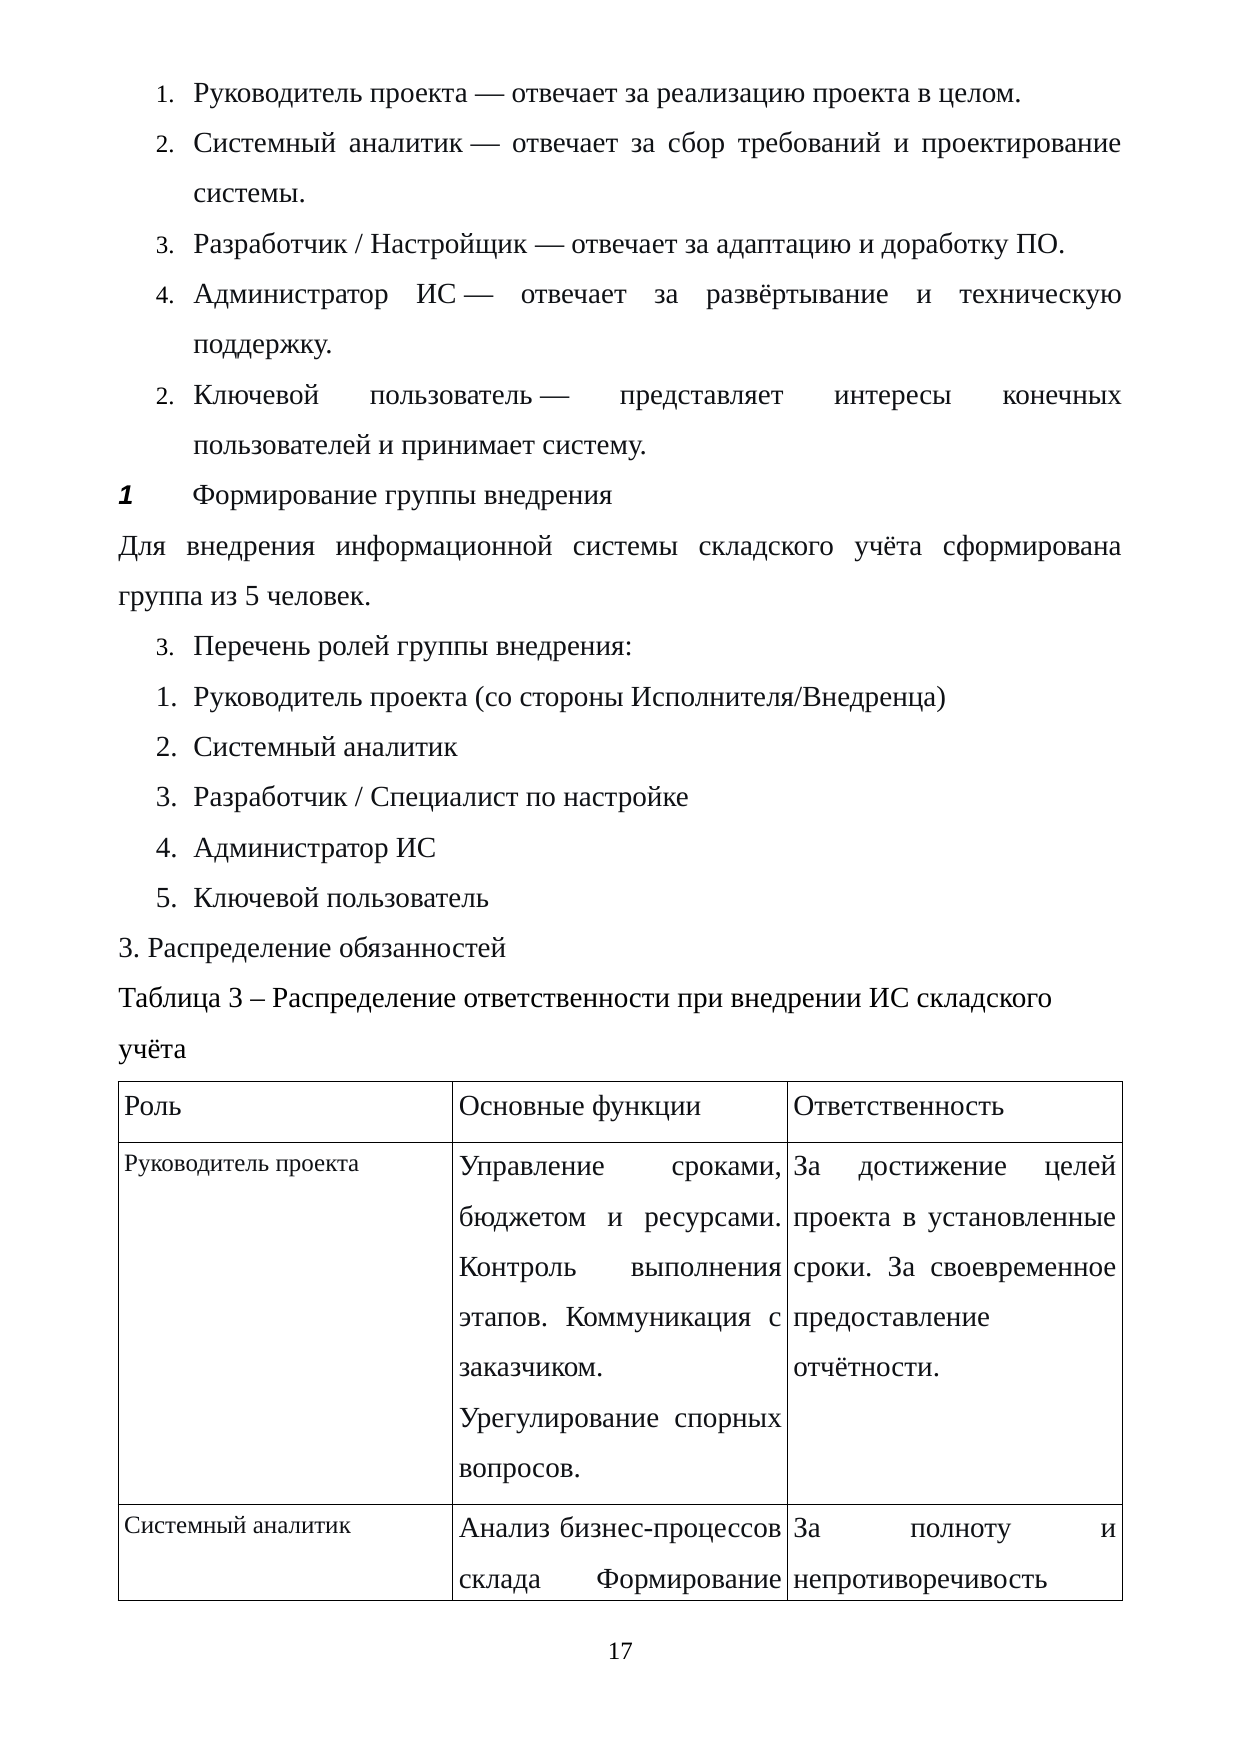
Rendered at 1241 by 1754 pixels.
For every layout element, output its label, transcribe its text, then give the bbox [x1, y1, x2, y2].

list Разработчик / Настройщик — отвечает за адаптацию и доработку ПО. [156, 226, 1122, 259]
list Ключевой пользователь [156, 880, 1122, 913]
list Администратор ИС — отвечает за развёртывание и техническую поддержку. [156, 276, 1122, 360]
list Администратор ИС [156, 830, 1122, 863]
table_cell За полноту и непротиворечивость [788, 1505, 1122, 1600]
table_cell Руководитель проекта [119, 1143, 452, 1504]
text Таблица 3 – Распределение ответственности при внедрении ИС складского учёта [118, 981, 1122, 1064]
list Системный аналитик — отвечает за сбор требований и проектирование системы. [156, 125, 1122, 209]
text 3. Распределение обязанностей [118, 930, 1122, 964]
table_header Основные функции [453, 1082, 787, 1142]
list Перечень ролей группы внедрения: [156, 628, 1122, 662]
list Системный аналитик [156, 729, 1122, 763]
list Руководитель проекта (со стороны Исполнителя/Внедренца) [156, 679, 1122, 712]
table_cell Анализ бизнес-процессов склада Формирование [453, 1505, 787, 1600]
list Разработчик / Специалист по настройке [156, 779, 1122, 813]
table_cell Системный аналитик [119, 1505, 452, 1600]
table_header Ответственность [788, 1082, 1122, 1142]
subtitle Формирование группы внедрения [118, 477, 1122, 511]
list Руководитель проекта — отвечает за реализацию проекта в целом. [156, 75, 1122, 108]
table_cell За достижение целей проекта в установленные сроки. За своевременное предоставление отчётности. [788, 1143, 1122, 1504]
table_header Роль [119, 1082, 452, 1142]
text Для внедрения информационной системы складского учёта сформирована группа из 5 человек. [118, 528, 1122, 612]
list Ключевой пользователь — представляет интересы конечных пользователей и принимает систему. [156, 377, 1122, 461]
table_cell Управление сроками, бюджетом и ресурсами. Контроль выполнения этапов. Коммуникация с заказчиком. Урегулирование спорных вопросов. [453, 1143, 787, 1504]
